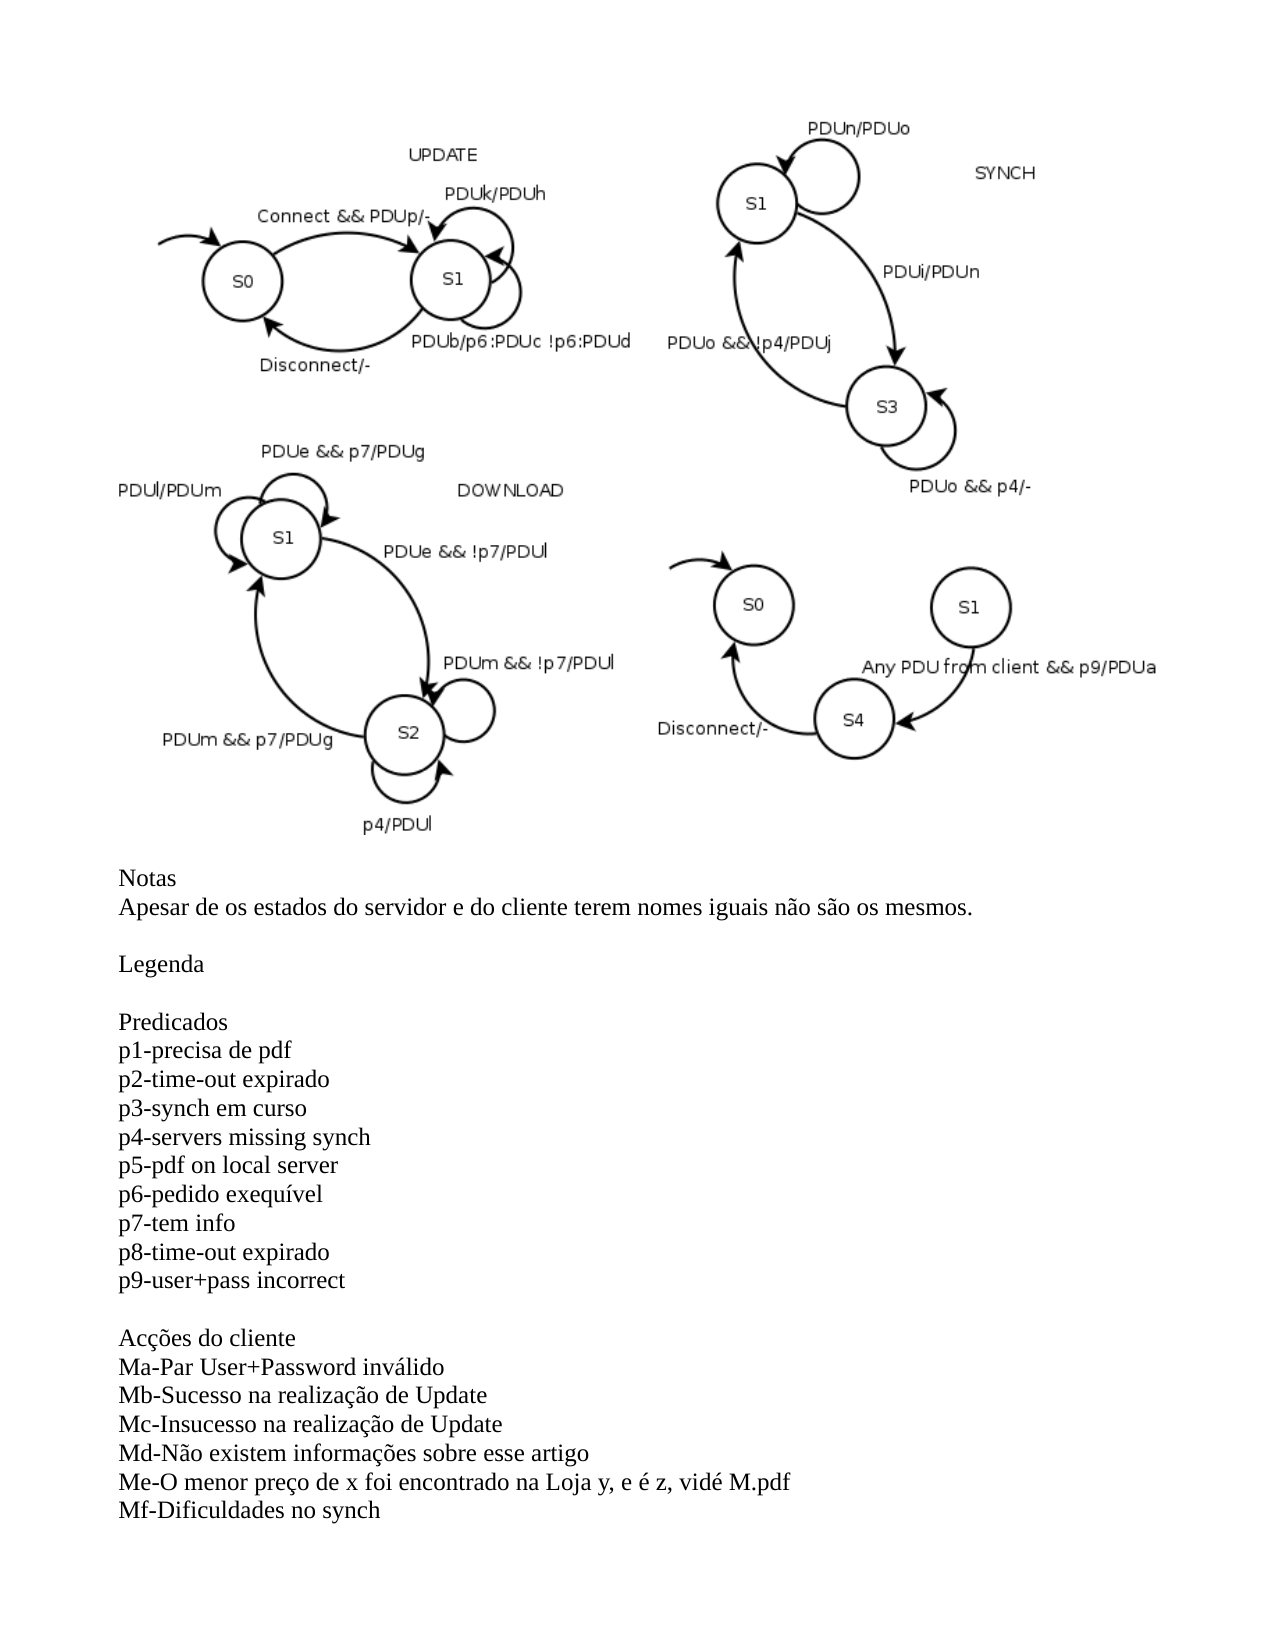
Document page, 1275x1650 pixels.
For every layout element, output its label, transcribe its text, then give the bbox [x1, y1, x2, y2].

text p8-time-out expirado [118, 1237, 1157, 1265]
text Ma-Par User+Password inválido [118, 1352, 1157, 1380]
text Mb-Sucesso na realização de Update [118, 1380, 1157, 1409]
text Legenda [118, 949, 1157, 978]
text Mc-Insucesso na realização de Update [118, 1409, 1157, 1438]
text p7-tem info [118, 1208, 1157, 1237]
text Acções do cliente [118, 1323, 1157, 1352]
text p6-pedido exequível [118, 1179, 1157, 1208]
text p9-user+pass incorrect [118, 1265, 1157, 1294]
text p5-pdf on local server [118, 1150, 1157, 1179]
picture [118, 118, 1157, 835]
text p1-precisa de pdf [118, 1035, 1157, 1064]
text p4-servers missing synch [118, 1122, 1157, 1150]
text Predicados [118, 1007, 1157, 1035]
text Me-O menor preço de x foi encontrado na Loja y, e é z, vidé M.pdf [118, 1467, 1157, 1495]
text p2-time-out expirado [118, 1064, 1157, 1093]
text Notas [118, 863, 1157, 892]
text p3-synch em curso [118, 1093, 1157, 1122]
text Mf-Dificuldades no synch [118, 1495, 1157, 1524]
text Apesar de os estados do servidor e do cliente terem nomes iguais não são os mesmos. [118, 892, 1157, 920]
text Md-Não existem informações sobre esse artigo [118, 1438, 1157, 1467]
